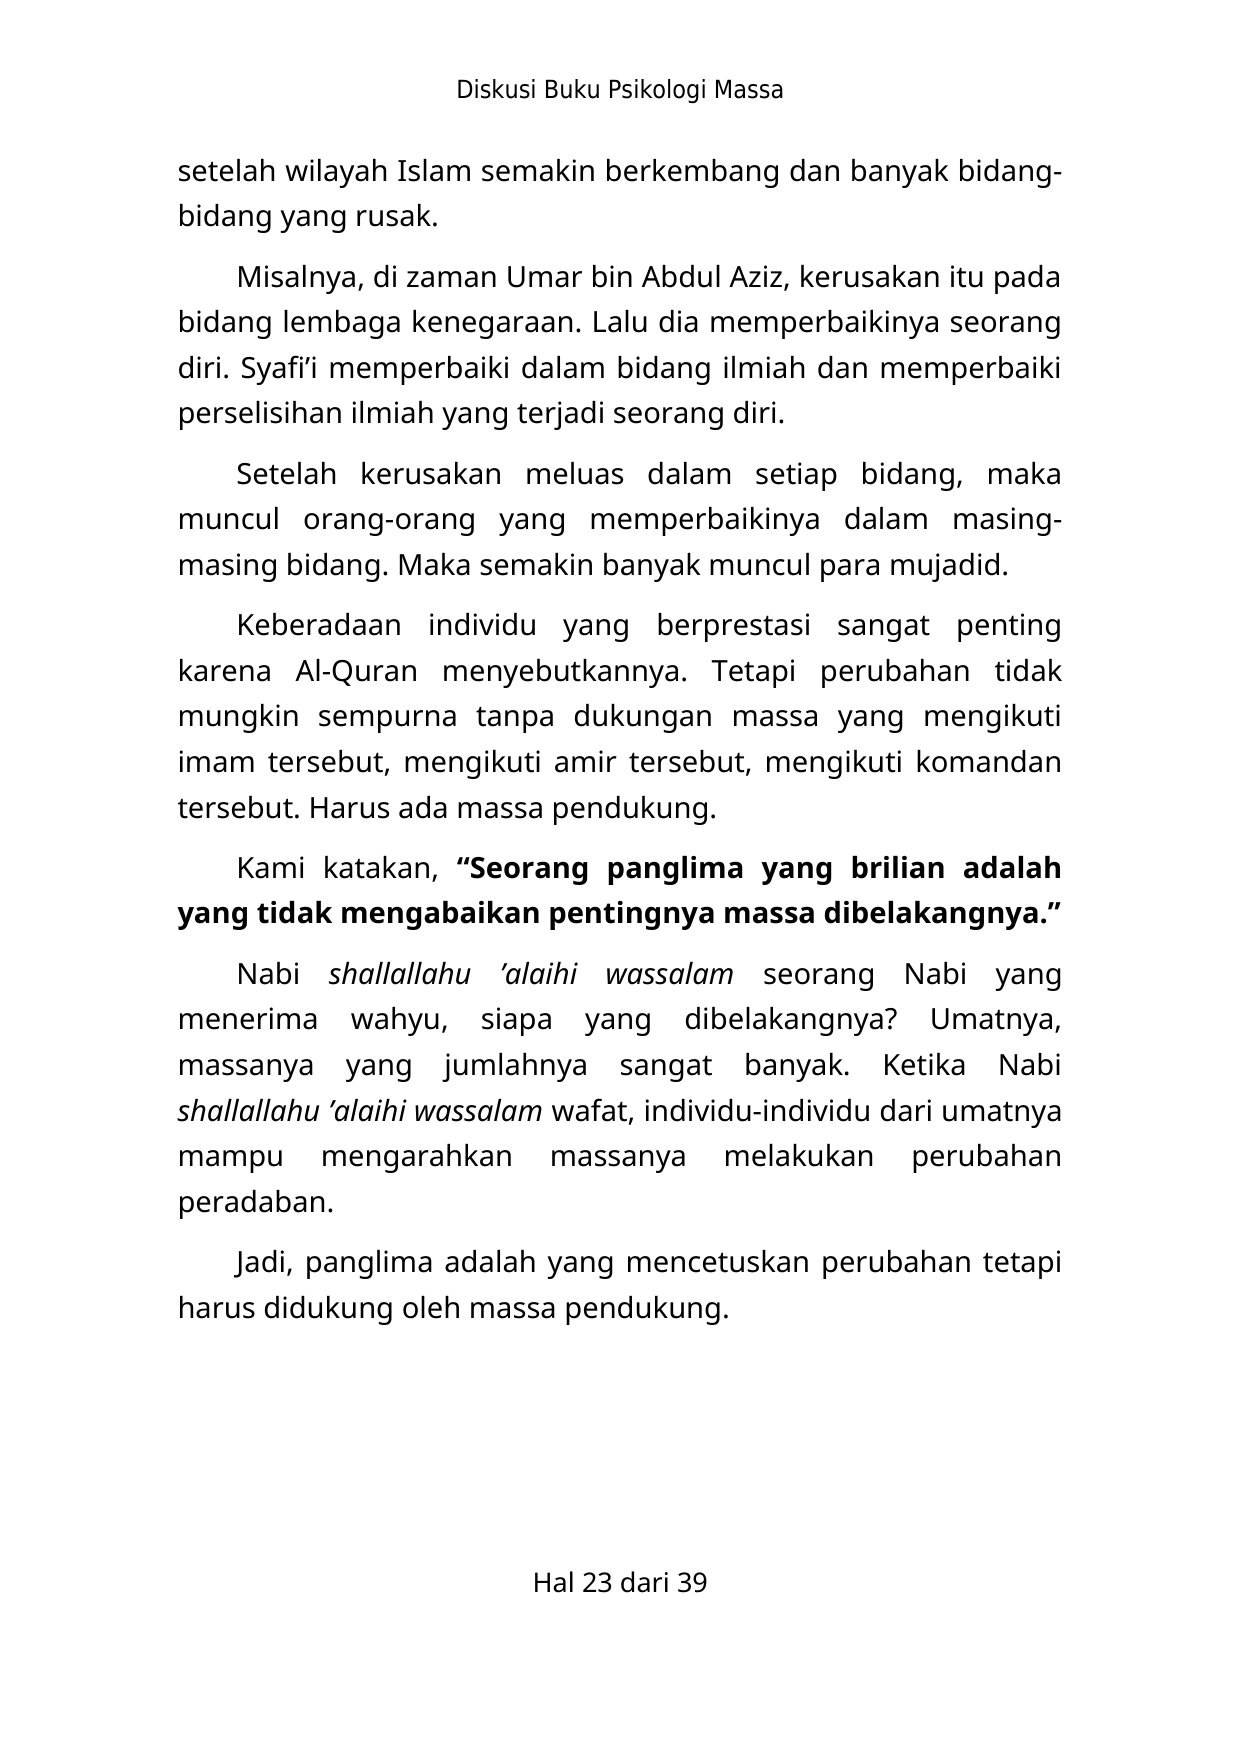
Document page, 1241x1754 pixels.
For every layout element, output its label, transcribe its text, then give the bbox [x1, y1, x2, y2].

text Nabi shallallahu ’alaihi wassalam seorang Nabi yang menerima wahyu, siapa yang dibelakangnya? Umatnya, massanya yang jumlahnya sangat banyak. Ketika Nabi shallallahu ’alaihi wassalam wafat, individu-individu dari umatnya mampu mengarahkan massanya melakukan perubahan peradaban. [177, 953, 1063, 1221]
text Setelah kerusakan meluas dalam setiap bidang, maka muncul orang-orang yang memperbaikinya dalam masing-masing bidang. Maka semakin banyak muncul para mujadid. [177, 453, 1063, 584]
text Misalnya, di zaman Umar bin Abdul Aziz, kerusakan itu pada bidang lembaga kenegaraan. Lalu dia memperbaikinya seorang diri. Syafi’i memperbaiki dalam bidang ilmiah dan memperbaiki perselisihan ilmiah yang terjadi seorang diri. [177, 256, 1063, 432]
text Keberadaan individu yang berprestasi sangat penting karena Al-Quran menyebutkannya. Tetapi perubahan tidak mungkin sempurna tanpa dukungan massa yang mengikuti imam tersebut, mengikuti amir tersebut, mengikuti komandan tersebut. Harus ada massa pendukung. [177, 604, 1063, 827]
text Jadi, panglima adalah yang mencetuskan perubahan tetapi harus didukung oleh massa pendukung. [177, 1241, 1063, 1327]
text setelah wilayah Islam semakin berkembang dan banyak bidang-bidang yang rusak. [177, 150, 1063, 235]
text Kami katakan, “Seorang panglima yang brilian adalah yang tidak mengabaikan pentingnya massa dibelakangnya.” [177, 847, 1063, 932]
